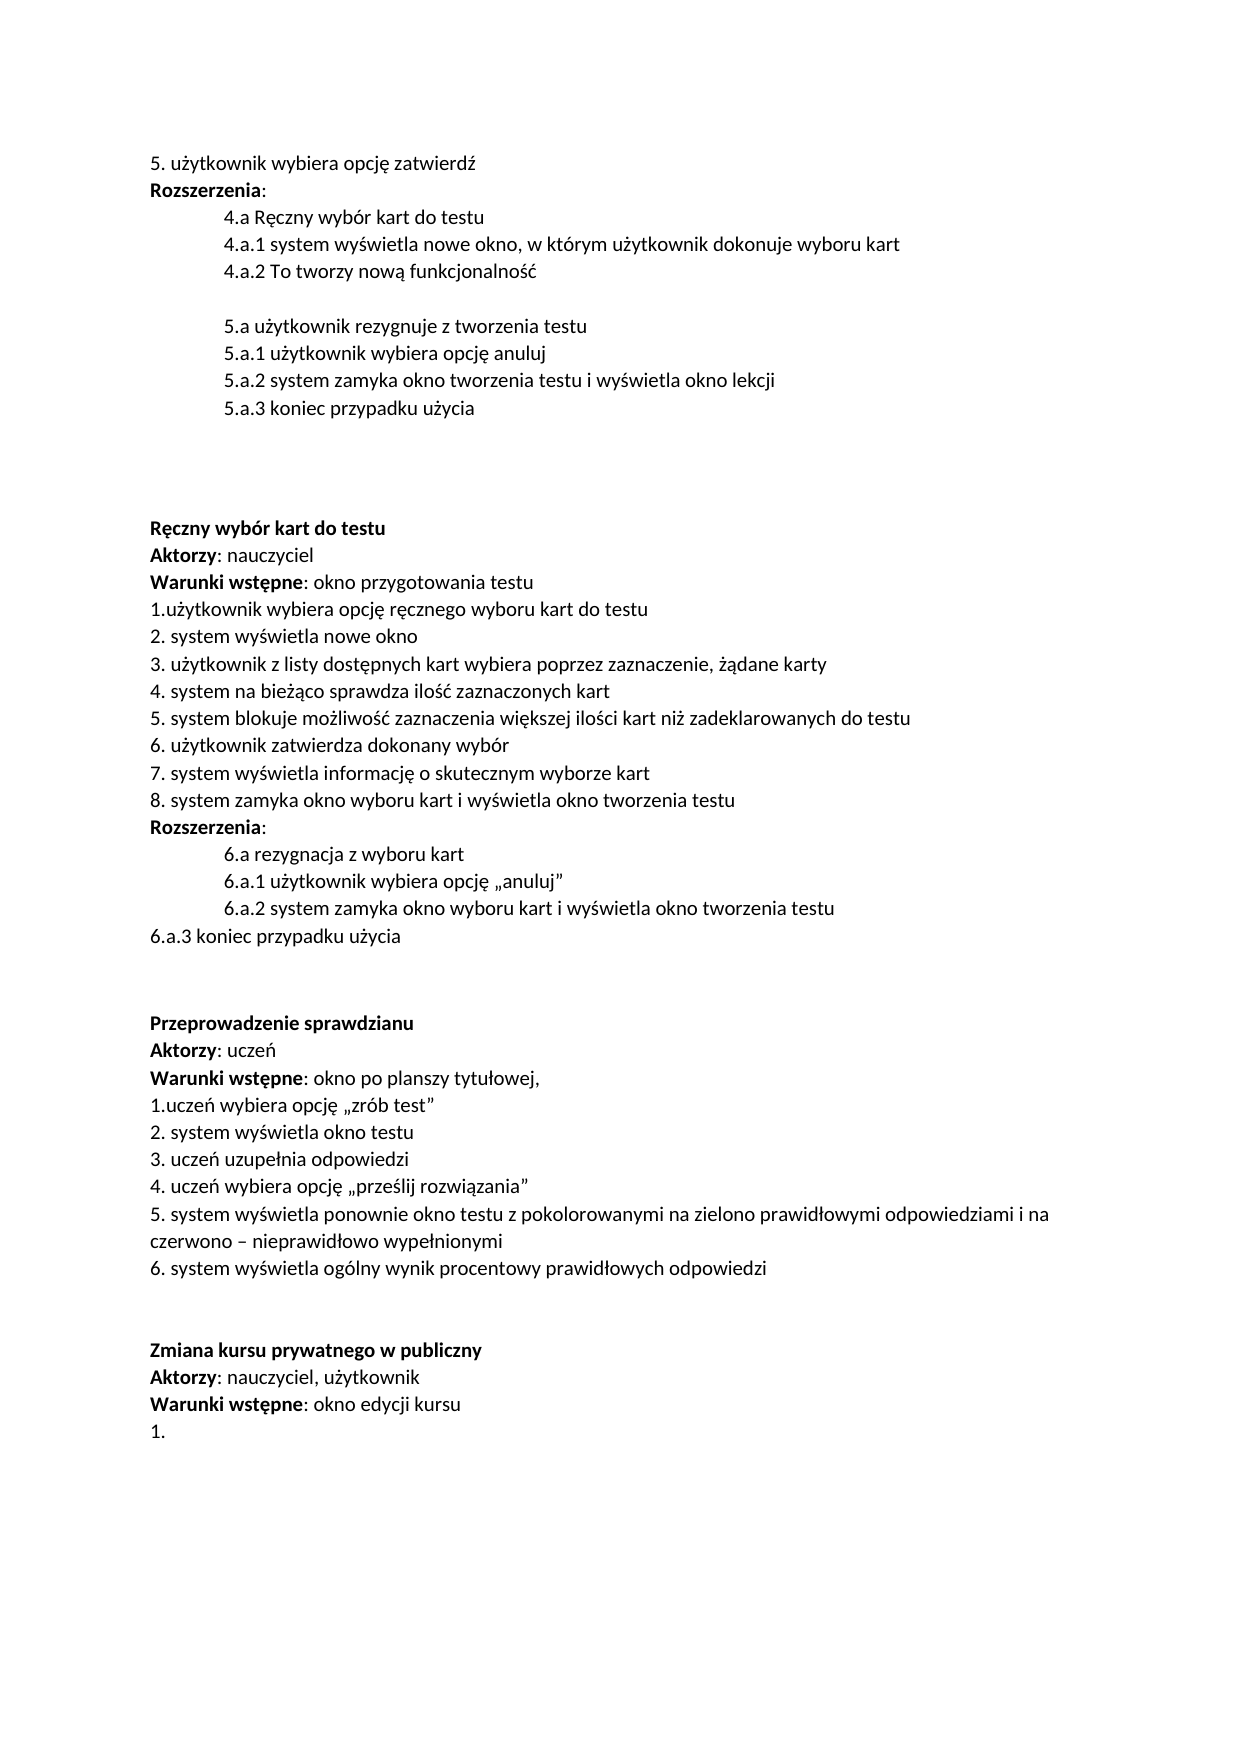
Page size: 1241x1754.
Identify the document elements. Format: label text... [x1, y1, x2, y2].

text Warunki wstępne: okno po planszy tytułowej, [150, 1065, 1090, 1090]
text Rozszerzenia: [150, 177, 1090, 203]
text 6.a rezygnacja z wyboru kart [224, 841, 1090, 867]
text Aktorzy: uczeń [150, 1038, 1090, 1063]
text Warunki wstępne: okno edycji kursu [150, 1391, 1090, 1417]
text Aktorzy: nauczyciel [150, 542, 1090, 568]
text 5. system blokuje możliwość zaznaczenia większej ilości kart niż zadeklarowanych do testu [150, 705, 1090, 731]
text Aktorzy: nauczyciel, użytkownik [150, 1364, 1090, 1389]
text 6. system wyświetla ogólny wynik procentowy prawidłowych odpowiedzi [150, 1255, 1090, 1281]
text Zmiana kursu prywatnego w publiczny [150, 1337, 1090, 1362]
text 1.uczeń wybiera opcję „zrób test” [150, 1092, 1090, 1117]
text 1. [150, 1418, 1090, 1444]
text 5. użytkownik wybiera opcję zatwierdź [150, 150, 1090, 175]
text 4. system na bieżąco sprawdza ilość zaznaczonych kart [150, 678, 1090, 703]
text 5. system wyświetla ponownie okno testu z pokolorowanymi na zielono prawidłowymi odpowiedziami i na czerwono – nieprawidłowo wypełnionymi [150, 1201, 1090, 1253]
text 3. uczeń uzupełnia odpowiedzi [150, 1146, 1090, 1172]
text Ręczny wybór kart do testu [150, 515, 1090, 540]
text 5.a.3 koniec przypadku użycia [224, 395, 1090, 420]
text 1.użytkownik wybiera opcję ręcznego wyboru kart do testu [150, 597, 1090, 622]
text 7. system wyświetla informację o skutecznym wyborze kart [150, 760, 1090, 785]
text 5.a.2 system zamyka okno tworzenia testu i wyświetla okno lekcji [224, 367, 1090, 393]
text 5.a użytkownik rezygnuje z tworzenia testu [224, 313, 1090, 338]
text Warunki wstępne: okno przygotowania testu [150, 569, 1090, 595]
text Rozszerzenia: [150, 814, 1090, 839]
text 6.a.1 użytkownik wybiera opcję „anuluj” [224, 868, 1090, 894]
text 2. system wyświetla okno testu [150, 1119, 1090, 1145]
text 3. użytkownik z listy dostępnych kart wybiera poprzez zaznaczenie, żądane karty [150, 651, 1090, 676]
text 2. system wyświetla nowe okno [150, 624, 1090, 649]
text 4.a Ręczny wybór kart do testu [224, 204, 1090, 230]
text 6.a.2 system zamyka okno wyboru kart i wyświetla okno tworzenia testu [224, 896, 1090, 921]
text 5.a.1 użytkownik wybiera opcję anuluj [224, 340, 1090, 366]
text 4.a.2 To tworzy nową funkcjonalność [224, 259, 1090, 284]
text 4.a.1 system wyświetla nowe okno, w którym użytkownik dokonuje wyboru kart [224, 232, 1090, 257]
text 8. system zamyka okno wyboru kart i wyświetla okno tworzenia testu [150, 787, 1090, 812]
text 6.a.3 koniec przypadku użycia [150, 923, 1090, 948]
text Przeprowadzenie sprawdzianu [150, 1011, 1090, 1036]
text 4. uczeń wybiera opcję „prześlij rozwiązania” [150, 1174, 1090, 1199]
text 6. użytkownik zatwierdza dokonany wybór [150, 732, 1090, 758]
